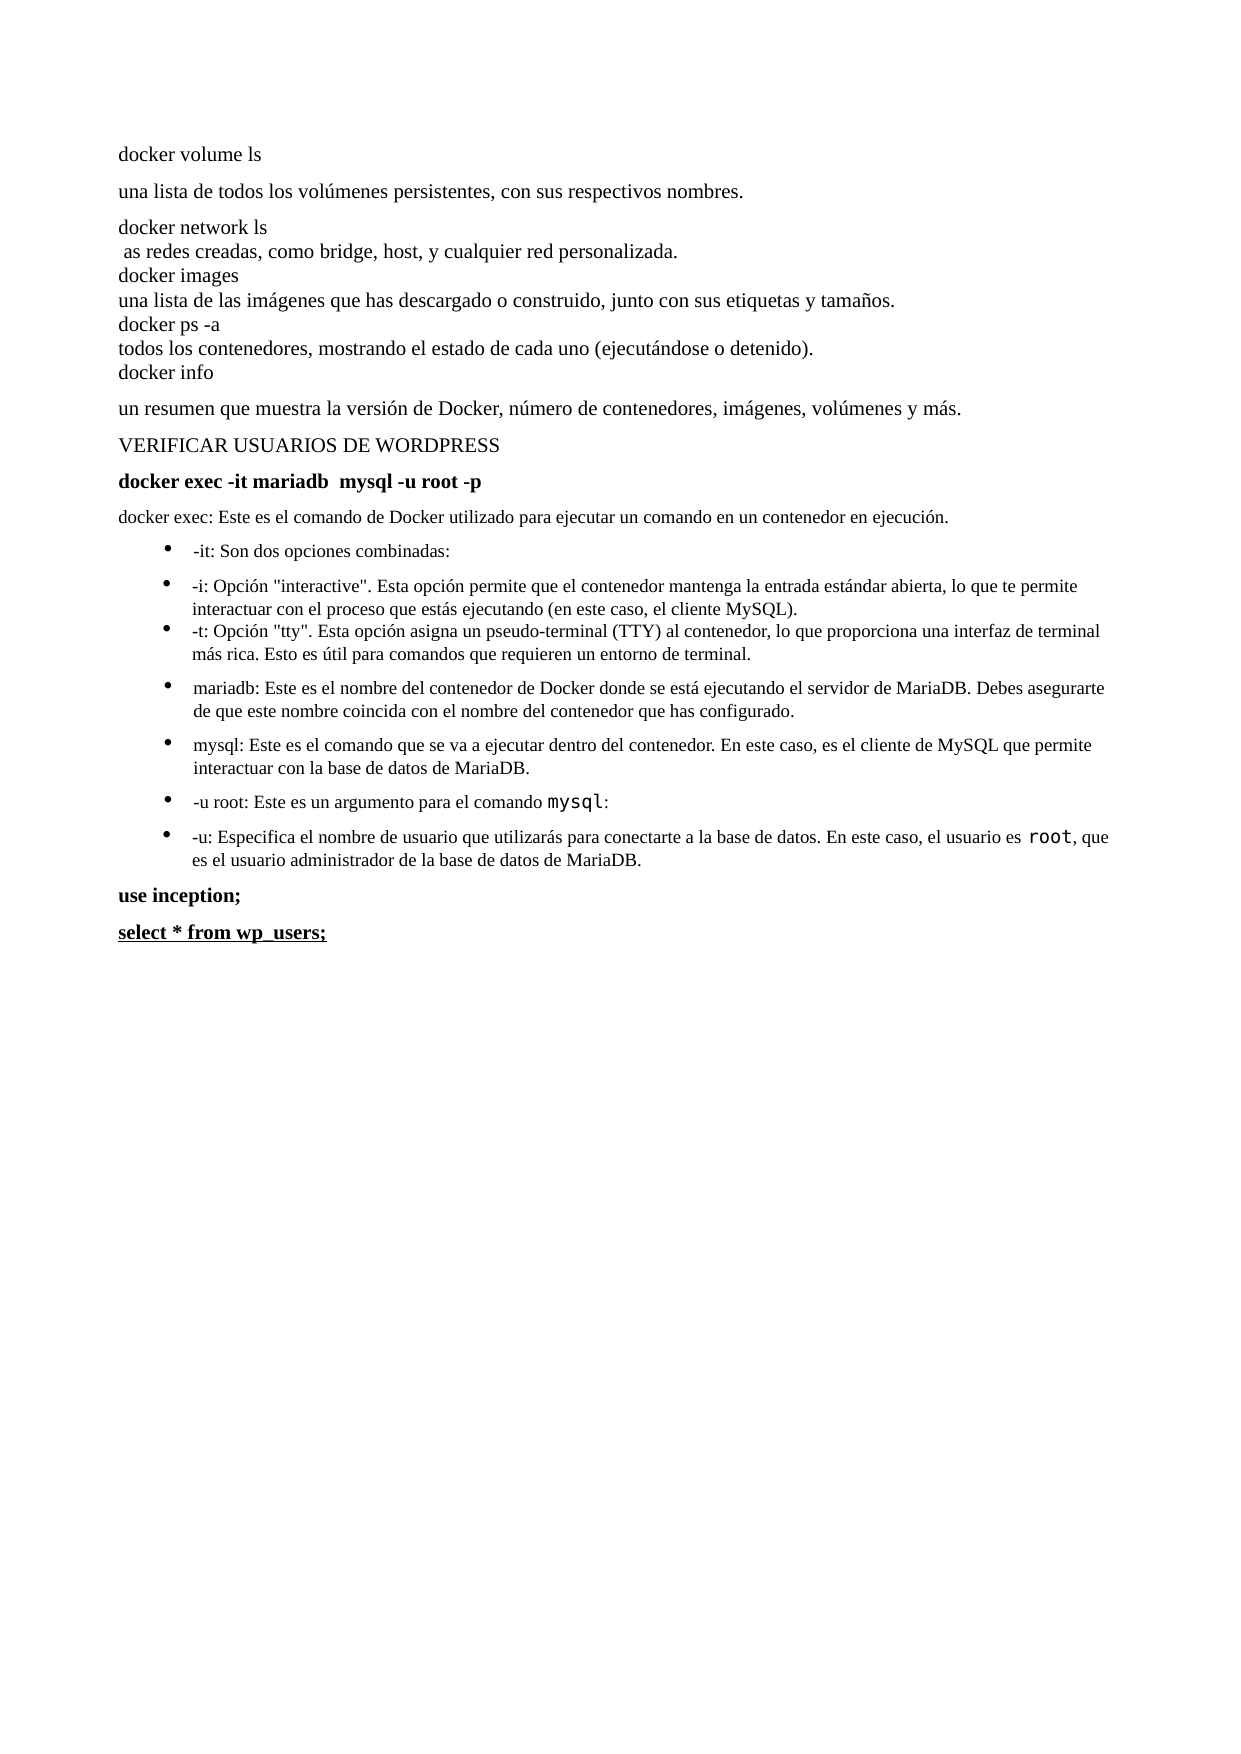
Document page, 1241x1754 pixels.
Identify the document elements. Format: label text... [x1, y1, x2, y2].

list mysql: Este es el comando que se va a ejecutar dentro del contenedor. En este caso, es el cliente de MySQL que permite interactuar con la base de datos de MariaDB. [164, 734, 1122, 778]
list mariadb: Este es el nombre del contenedor de Docker donde se está ejecutando el servidor de MariaDB. Debes asegurarte de que este nombre coincida con el nombre del contenedor que has configurado. [164, 677, 1122, 721]
list -u: Especifica el nombre de usuario que utilizarás para conectarte a la base de datos. En este caso, el usuario es root, que es el usuario administrador de la base de datos de MariaDB. [162, 826, 1122, 871]
text docker exec: Este es el comando de Docker utilizado para ejecutar un comando en un contenedor en ejecución. [118, 506, 1122, 527]
list -u root: Este es un argumento para el comando mysql: [164, 791, 1122, 814]
text use inception; [118, 883, 1122, 907]
text una lista de las imágenes que has descargado o construido, junto con sus etiquetas y tamaños. [118, 287, 1122, 312]
text select * from wp_users; [118, 920, 1122, 944]
text todos los contenedores, mostrando el estado de cada uno (ejecutándose o detenido). [118, 336, 1122, 360]
text docker network ls [118, 215, 1122, 239]
text una lista de todos los volúmenes persistentes, con sus respectivos nombres. [118, 179, 1122, 203]
list -t: Opción "tty". Esta opción asigna un pseudo-terminal (TTY) al contenedor, lo que proporciona una interfaz de terminal más rica. Esto es útil para comandos que requieren un entorno de terminal. [162, 620, 1122, 664]
text docker exec -it mariadb mysql -u root -p [118, 469, 1122, 493]
list -i: Opción "interactive". Esta opción permite que el contenedor mantenga la entrada estándar abierta, lo que te permite interactuar con el proceso que estás ejecutando (en este caso, el cliente MySQL). [162, 575, 1122, 620]
text as redes creadas, como bridge, host, y cualquier red personalizada. [118, 239, 1122, 263]
text docker info [118, 360, 1122, 384]
text docker images [118, 263, 1122, 287]
text un resumen que muestra la versión de Docker, número de contenedores, imágenes, volúmenes y más. [118, 396, 1122, 420]
text VERIFICAR USUARIOS DE WORDPRESS [118, 433, 1122, 457]
text docker ps -a [118, 312, 1122, 336]
text docker volume ls [118, 142, 1122, 166]
list -it: Son dos opciones combinadas: [164, 540, 1122, 563]
